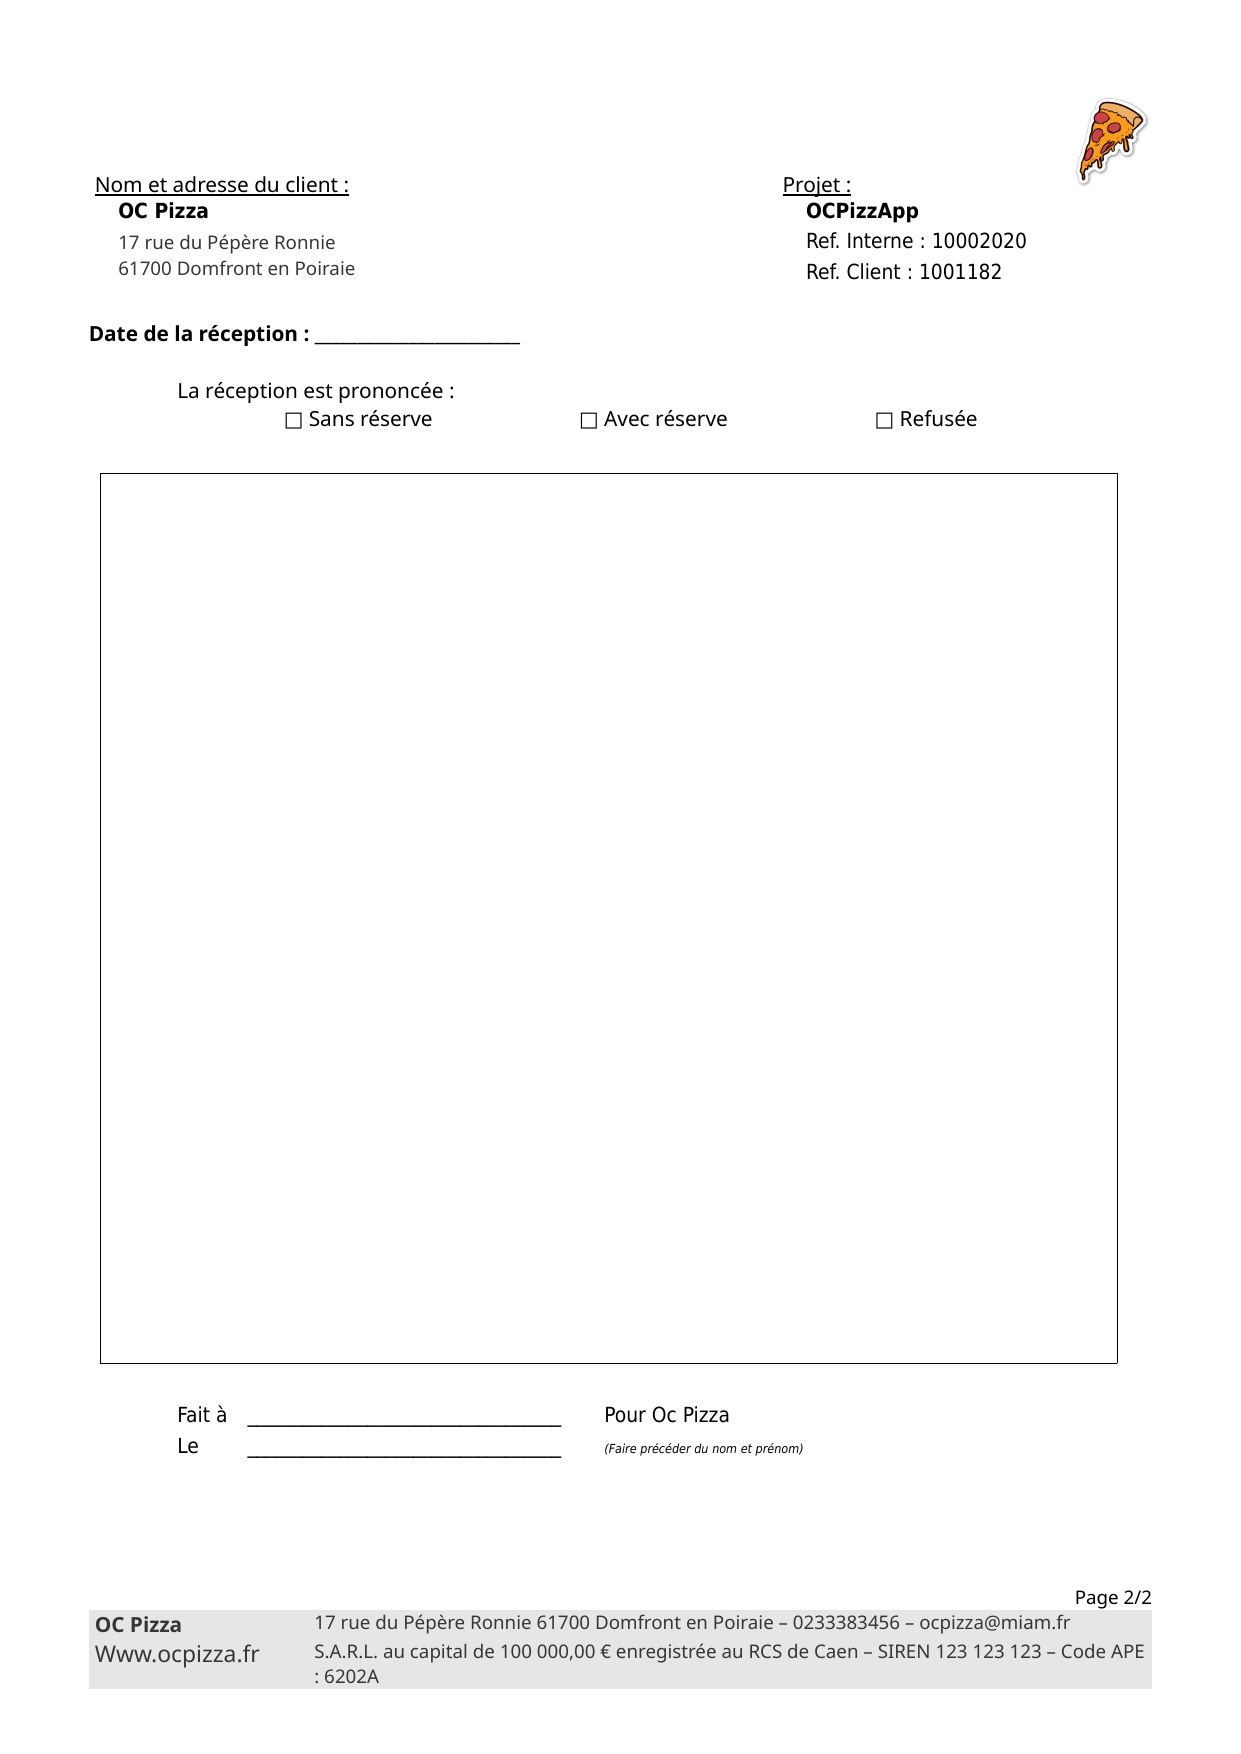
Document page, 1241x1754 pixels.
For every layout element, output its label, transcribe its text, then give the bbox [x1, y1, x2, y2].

text Fait à Pour Oc Pizza [177, 1403, 1152, 1428]
text □ Sans réserve □ Avec réserve □ Refusée [283, 404, 1152, 433]
text Date de la réception : ________________________ [88, 319, 1152, 347]
picture [1069, 91, 1153, 191]
text La réception est prononcée : [177, 376, 1152, 404]
text Le (Faire précéder du nom et prénom) [177, 1434, 1152, 1458]
